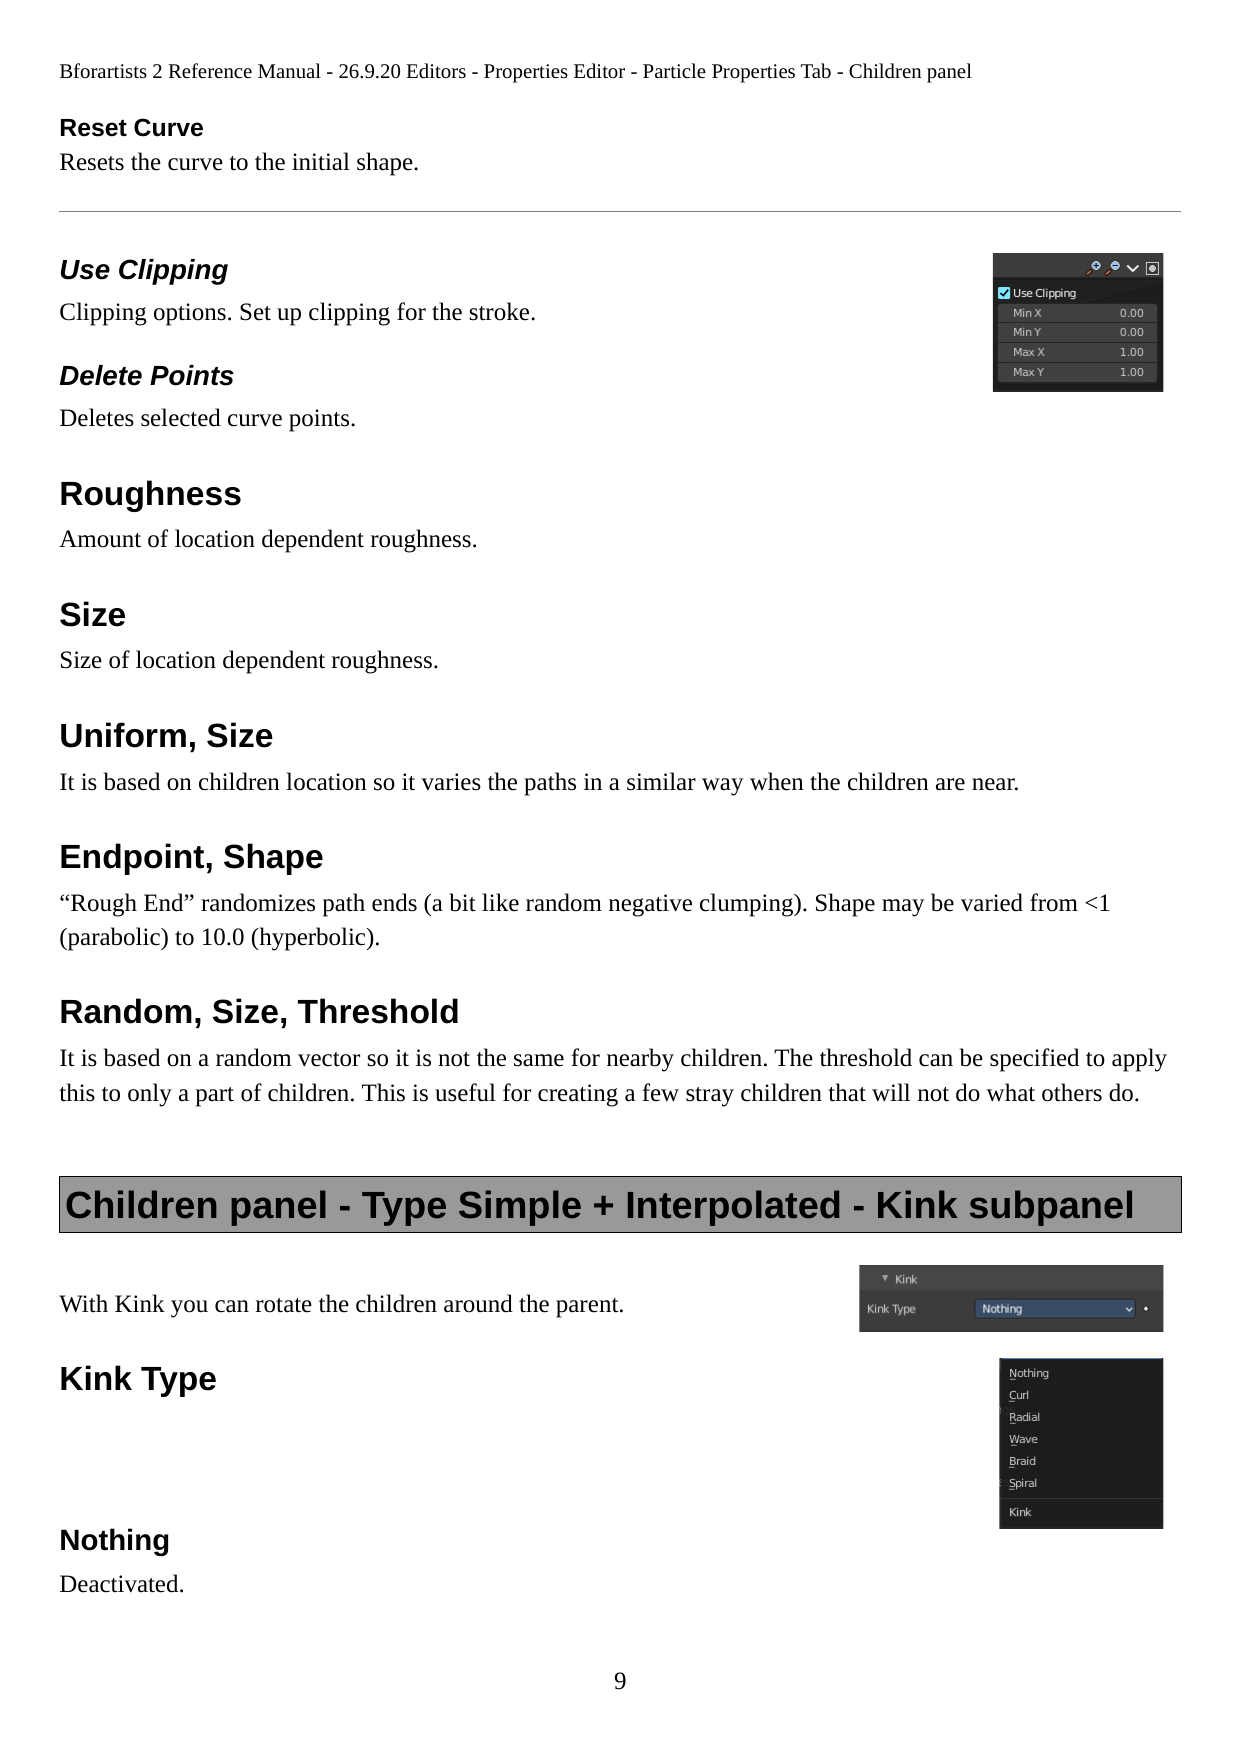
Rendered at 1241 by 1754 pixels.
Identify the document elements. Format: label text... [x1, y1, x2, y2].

text It is based on a random vector so it is not the same for nearby children. The threshold can be specified to apply this to only a part of children. This is useful for creating a few stray children that will not do what others do. [59, 1043, 1181, 1106]
subtitle Roughness [59, 473, 1181, 512]
text Amount of location dependent roughness. [59, 524, 1181, 553]
text It is based on children location so it varies the paths in a similar way when the children are near. [59, 767, 1181, 795]
subtitle [1164, 359, 1181, 391]
text Deletes selected curve points. [59, 403, 1181, 432]
subtitle Use Clipping [59, 253, 992, 285]
subtitle Uniform, Size [59, 715, 1181, 754]
text With Kink you can rotate the children around the parent. [59, 1289, 859, 1318]
text Clipping options. Set up clipping for the stroke. [59, 297, 992, 326]
subtitle Delete Points [59, 359, 992, 391]
text “Rough End” randomizes path ends (a bit like random negative clumping). Shape may be varied from <1 (parabolic) to 10.0 (hyperbolic). [59, 888, 1181, 951]
subtitle [1164, 253, 1181, 285]
text Deactivated. [59, 1569, 1181, 1598]
picture [999, 1358, 1164, 1529]
subtitle Kink Type [59, 1359, 999, 1398]
subtitle Reset Curve [59, 113, 1181, 141]
picture [859, 1265, 1164, 1332]
text Size of location dependent roughness. [59, 646, 1181, 674]
picture [992, 253, 1164, 392]
subtitle [1164, 1359, 1181, 1398]
text Resets the curve to the initial shape. [59, 147, 1181, 176]
subtitle Endpoint, Shape [59, 836, 1181, 875]
subtitle Random, Size, Threshold [59, 992, 1181, 1031]
subtitle Size [59, 594, 1181, 633]
table_header Children panel - Type Simple + Interpolated - Kink subpanel [60, 1177, 1181, 1232]
subtitle Nothing [59, 1523, 1181, 1557]
